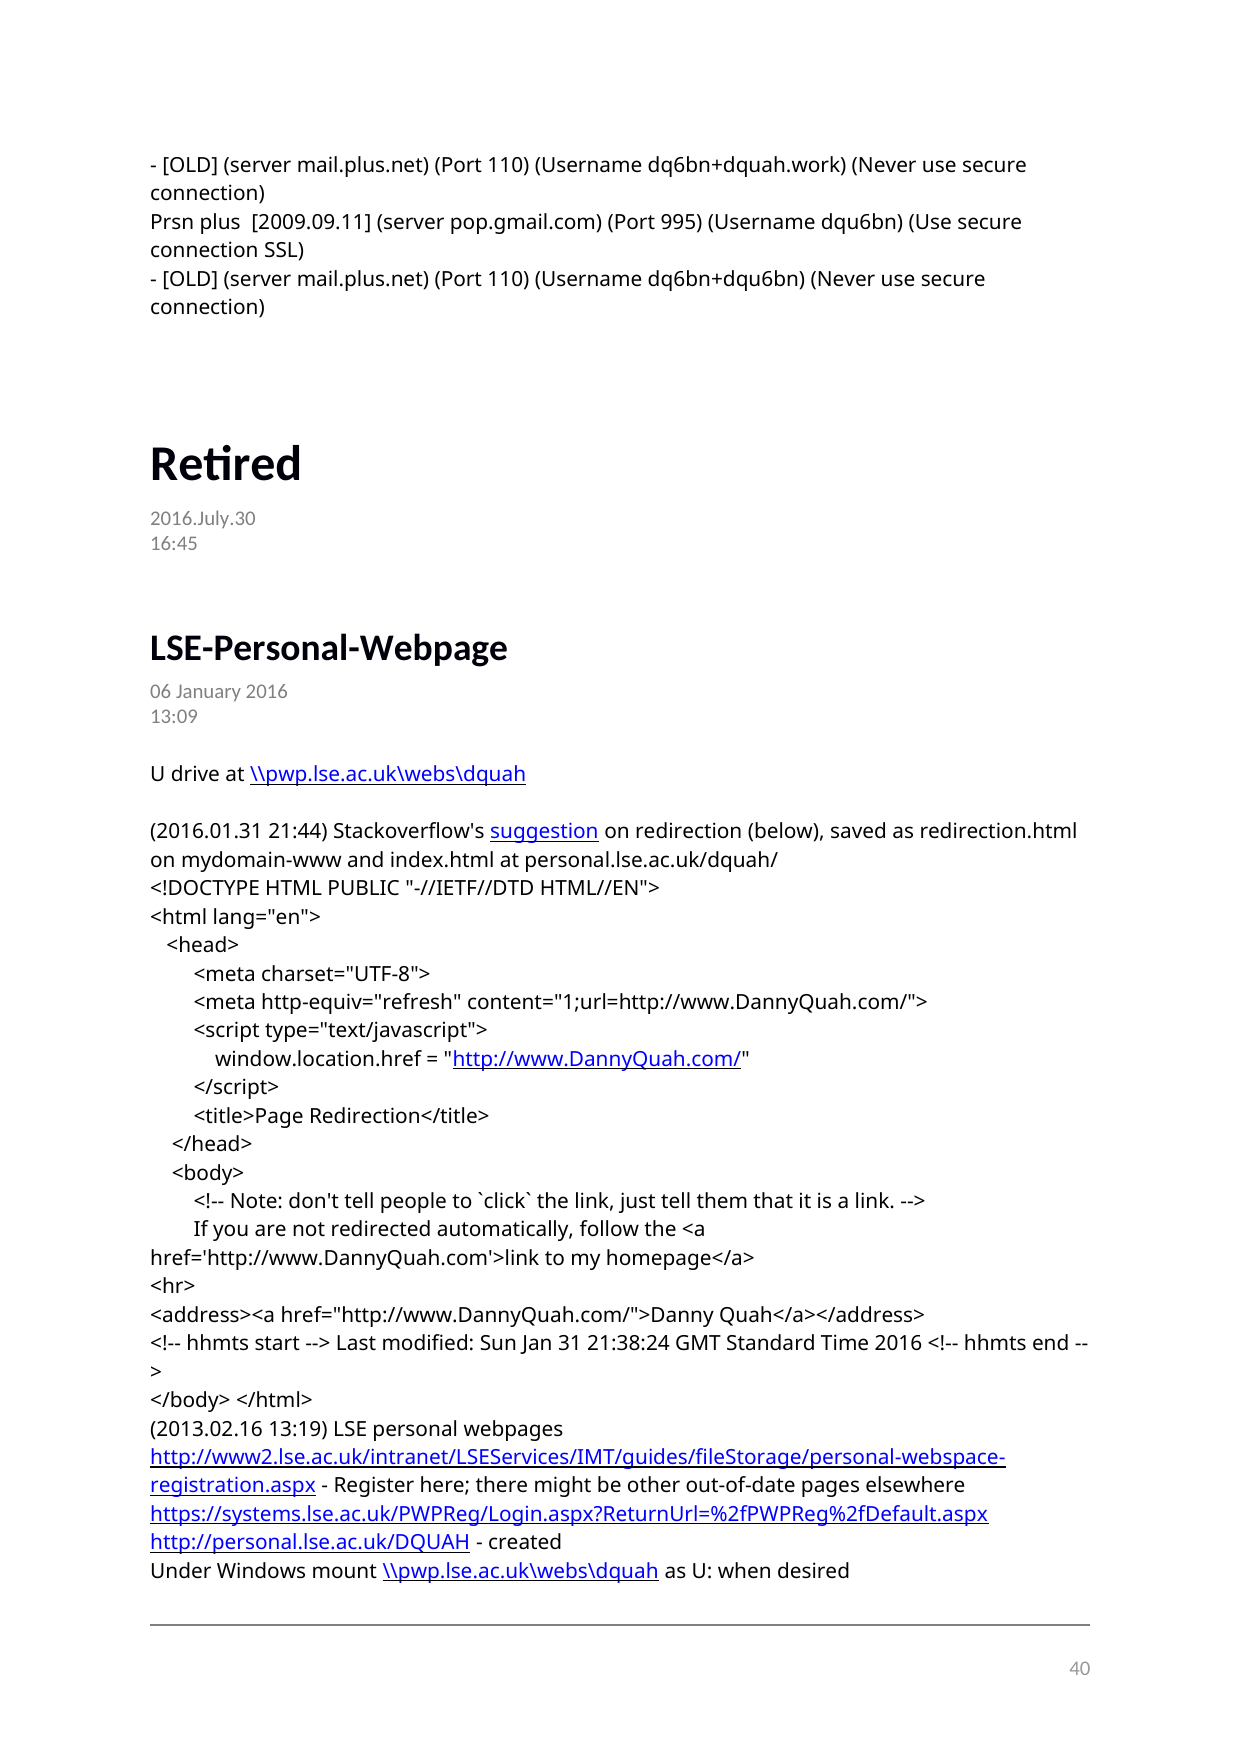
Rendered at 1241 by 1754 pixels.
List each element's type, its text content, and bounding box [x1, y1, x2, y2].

text 06 January 2016 [150, 678, 1090, 704]
text <!-- Note: don't tell people to `click` the link, just tell them that it is a link. --> [150, 1186, 1090, 1214]
text <body> [150, 1158, 1090, 1186]
text <head> [150, 930, 1090, 959]
subtitle Retired [150, 432, 1090, 493]
text 2016.July.30 [150, 505, 1090, 531]
subtitle LSE-Personal-Webpage [150, 624, 1090, 670]
text Prsn plus [2009.09.11] (server pop.gmail.com) (Port 995) (Username dqu6bn) (Use secure connection SSL) [150, 207, 1090, 264]
text https://systems.lse.ac.uk/PWPReg/Login.aspx?ReturnUrl=%2fPWPReg%2fDefault.aspx [150, 1499, 1090, 1527]
text <html lang="en"> [150, 902, 1090, 930]
text 13:09 [150, 704, 1090, 729]
text Under Windows mount \\pwp.lse.ac.uk\webs\dquah as U: when desired [150, 1556, 1090, 1584]
text (2016.01.31 21:44) Stackoverflow's suggestion on redirection (below), saved as redirection.html on mydomain-www and index.html at personal.lse.ac.uk/dquah/ [150, 816, 1090, 873]
text <!-- hhmts start --> Last modified: Sun Jan 31 21:38:24 GMT Standard Time 2016 <!-- hhmts end --> [150, 1328, 1090, 1385]
text U drive at \\pwp.lse.ac.uk\webs\dquah [150, 759, 1090, 788]
text - [OLD] (server mail.plus.net) (Port 110) (Username dq6bn+dqu6bn) (Never use secure connection) [150, 264, 1090, 321]
text <!DOCTYPE HTML PUBLIC "-//IETF//DTD HTML//EN"> [150, 873, 1090, 902]
text <address><a href="http://www.DannyQuah.com/">Danny Quah</a></address> [150, 1300, 1090, 1328]
text <hr> [150, 1271, 1090, 1300]
text <meta http-equiv="refresh" content="1;url=http://www.DannyQuah.com/"> [150, 987, 1090, 1016]
text </body> </html> [150, 1385, 1090, 1414]
text - [OLD] (server mail.plus.net) (Port 110) (Username dq6bn+dquah.work) (Never use secure connection) [150, 150, 1090, 207]
text If you are not redirected automatically, follow the <a href='http://www.DannyQuah.com'>link to my homepage</a> [150, 1214, 1090, 1271]
text </script> [150, 1072, 1090, 1101]
text <script type="text/javascript"> [150, 1016, 1090, 1044]
text </head> [150, 1129, 1090, 1158]
text 16:45 [150, 531, 1090, 556]
text (2013.02.16 13:19) LSE personal webpages http://www2.lse.ac.uk/intranet/LSEServices/IMT/guides/fileStorage/personal-webspace-registration.aspx - Register here; there might be other out-of-date pages elsewhere [150, 1414, 1090, 1499]
text <meta charset="UTF-8"> [150, 959, 1090, 987]
text <title>Page Redirection</title> [150, 1101, 1090, 1129]
text http://personal.lse.ac.uk/DQUAH - created [150, 1527, 1090, 1556]
text window.location.href = "http://www.DannyQuah.com/" [150, 1044, 1090, 1072]
